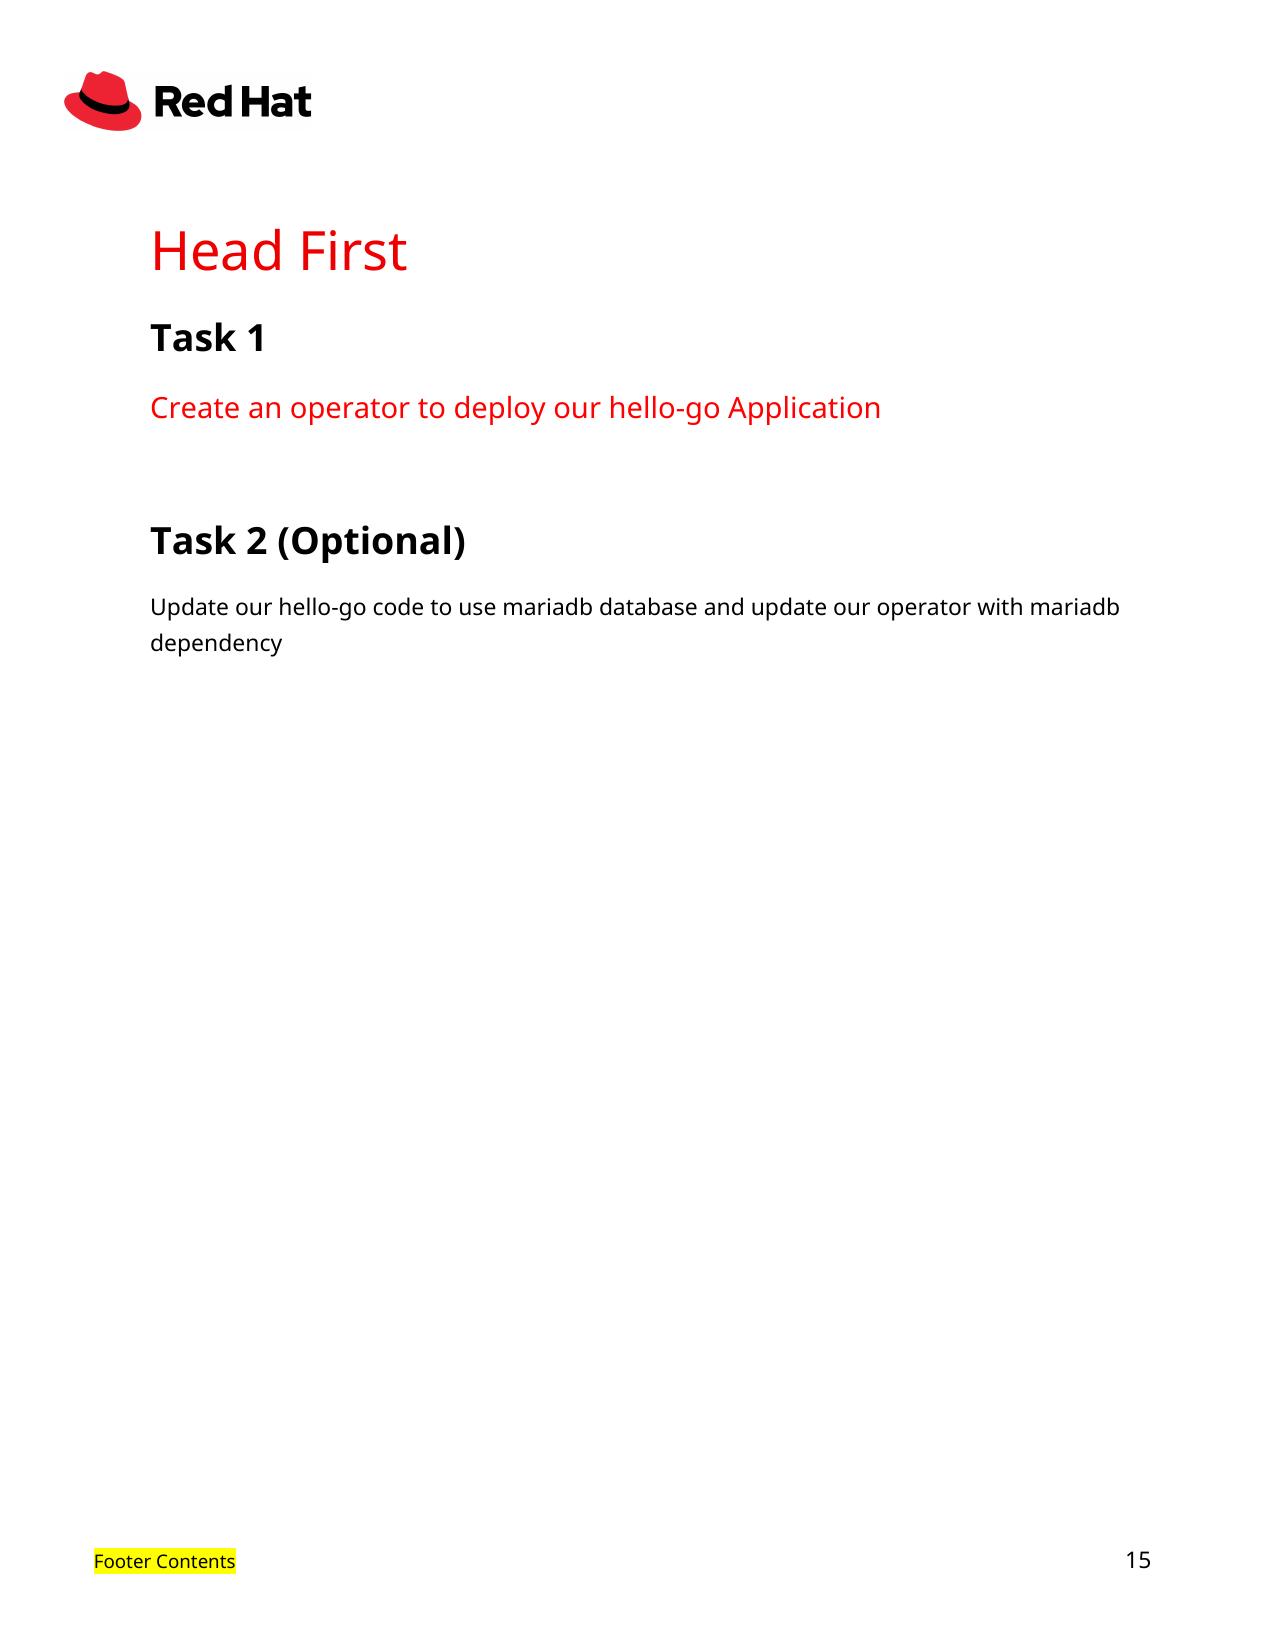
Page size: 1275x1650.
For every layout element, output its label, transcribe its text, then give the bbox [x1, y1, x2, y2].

text Create an operator to deploy our hello-go Application [150, 387, 1125, 427]
subtitle Task 2 (Optional) [150, 515, 1125, 566]
subtitle Task 1 [150, 311, 1125, 362]
subtitle Head First [150, 212, 1125, 286]
text Update our hello-go code to use mariadb database and update our operator with mariadb dependency [150, 591, 1125, 658]
picture [64, 71, 312, 131]
